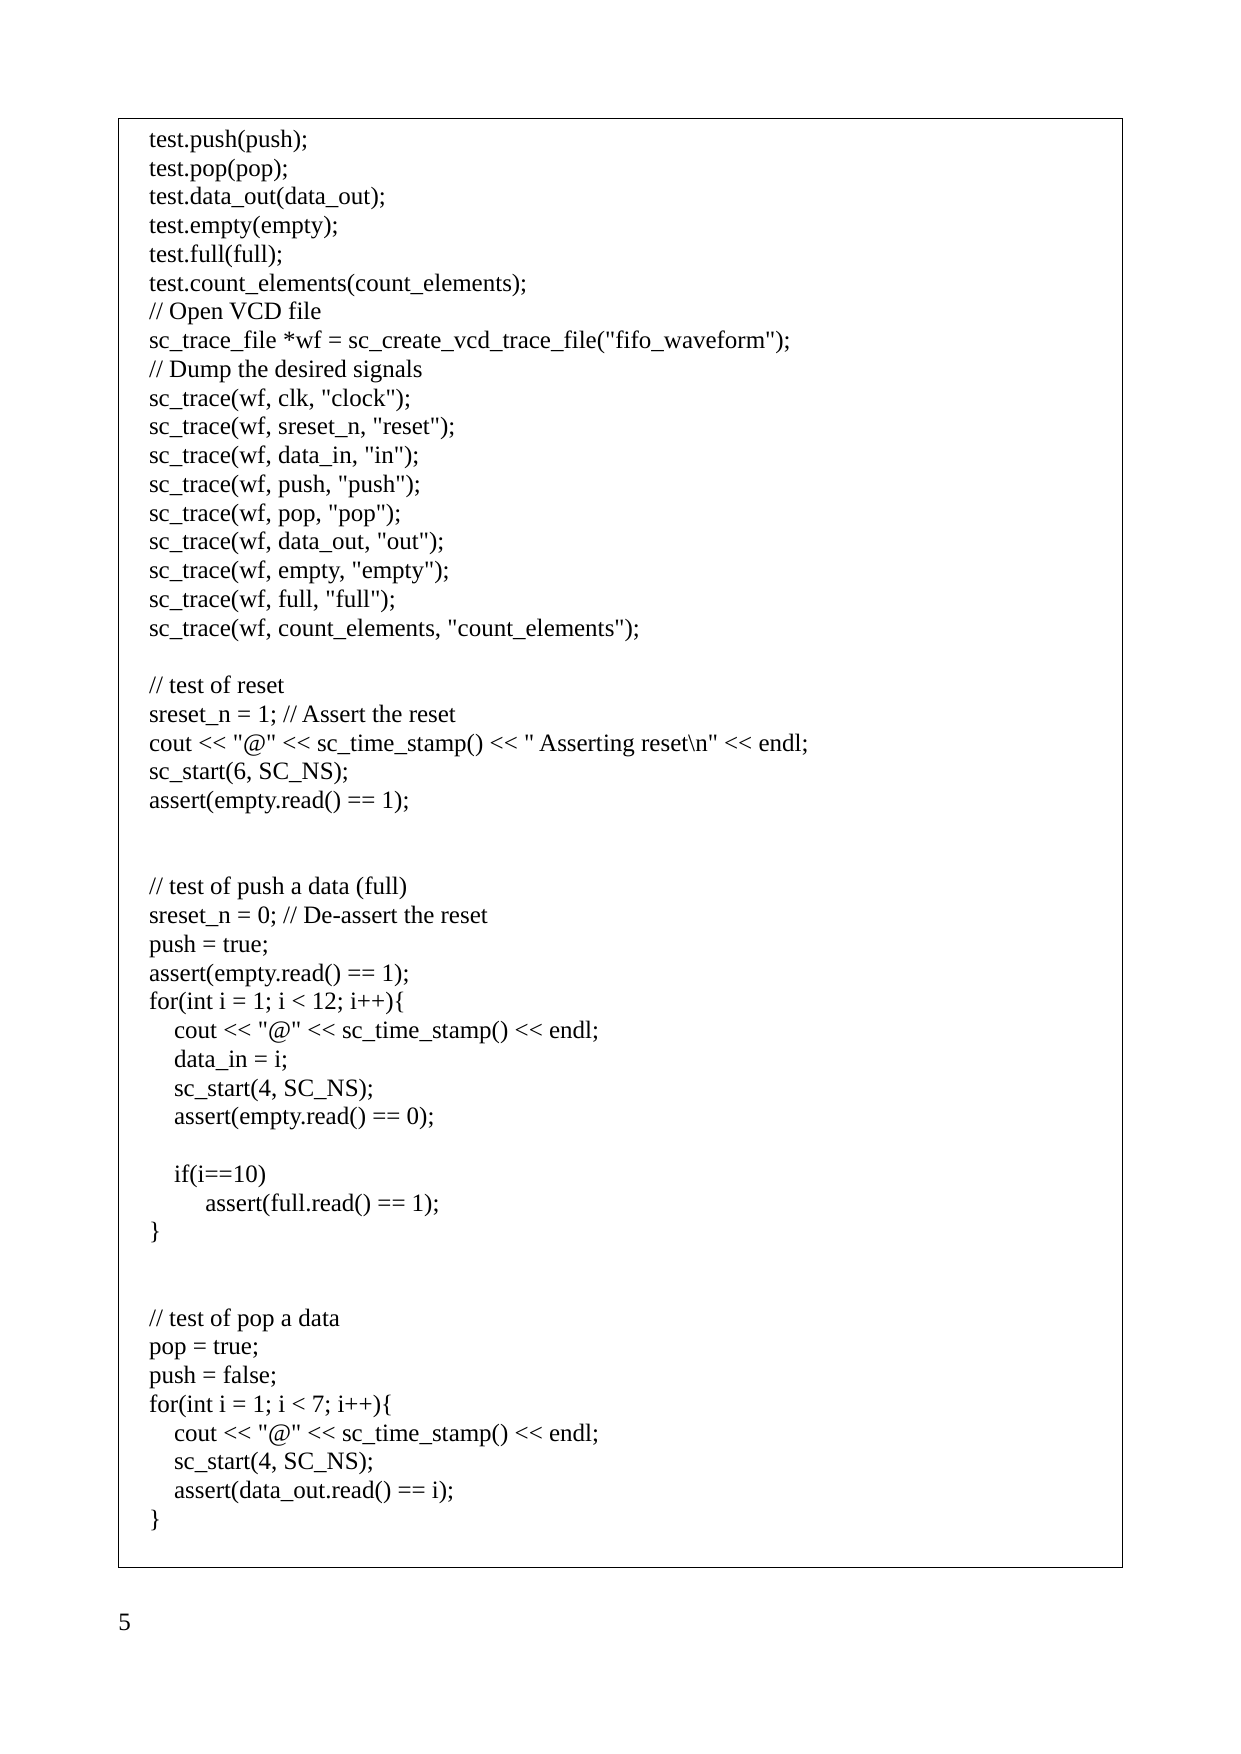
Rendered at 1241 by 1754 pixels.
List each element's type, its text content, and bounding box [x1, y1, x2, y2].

table_header test.push(push); test.pop(pop); test.data_out(data_out); test.empty(empty); test.full(full); test.count_elements(count_elements); // Open VCD file sc_trace_file *wf = sc_create_vcd_trace_file("fifo_waveform"); // Dump the desired signals sc_trace(wf, clk, "clock"); sc_trace(wf, sreset_n, "reset"); sc_trace(wf, data_in, "in"); sc_trace(wf, push, "push"); sc_trace(wf, pop, "pop"); sc_trace(wf, data_out, "out"); sc_trace(wf, empty, "empty"); sc_trace(wf, full, "full"); sc_trace(wf, count_elements, "count_elements"); // test of reset sreset_n = 1; // Assert the reset cout << "@" << sc_time_stamp() << " Asserting reset\n" << endl; sc_start(6, SC_NS); assert(empty.read() == 1); // test of push a data (full) sreset_n = 0; // De-assert the reset push = true; assert(empty.read() == 1); for(int i = 1; i < 12; i++){ cout << "@" << sc_time_stamp() << endl; data_in = i; sc_start(4, SC_NS); assert(empty.read() == 0); if(i==10) assert(full.read() == 1); } // test of pop a data pop = true; push = false; for(int i = 1; i < 7; i++){ cout << "@" << sc_time_stamp() << endl; sc_start(4, SC_NS); assert(data_out.read() == i); } [119, 119, 1122, 1567]
